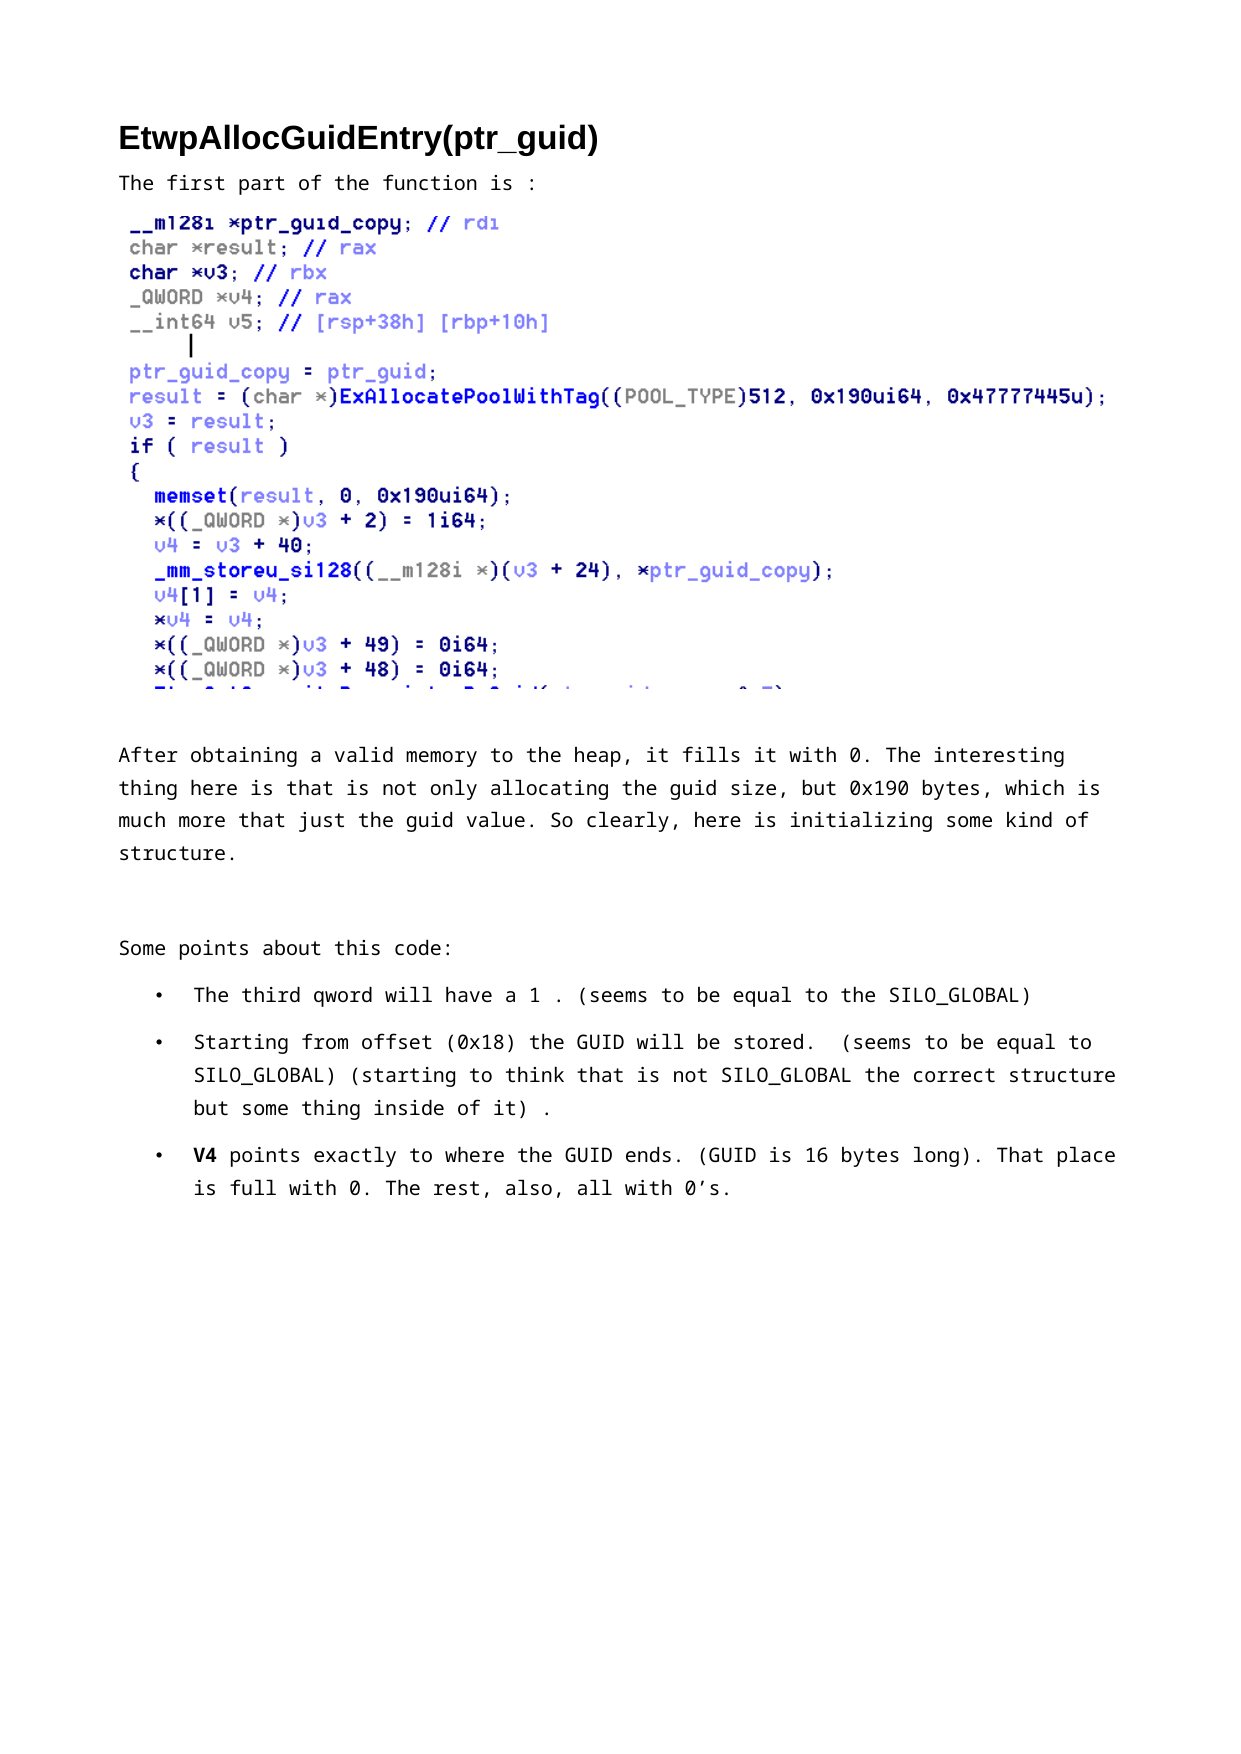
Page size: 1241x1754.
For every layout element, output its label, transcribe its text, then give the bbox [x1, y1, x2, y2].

list V4 points exactly to where the GUID ends. (GUID is 16 bytes long). That place is full with 0. The rest, also, all with 0’s. [156, 1141, 1122, 1201]
text The first part of the function is : [118, 169, 1122, 197]
text After obtaining a valid memory to the heap, it fills it with 0. The interesting thing here is that is not only allocating the guid size, but 0x190 bytes, which is much more that just the guid value. So clearly, here is initializing some kind of structure. [118, 741, 1122, 866]
text Some points about this code: [118, 933, 1122, 961]
picture [118, 216, 1123, 689]
subtitle EtwpAllocGuidEntry(ptr_guid) [118, 118, 1122, 157]
list The third qword will have a 1 . (seems to be equal to the SILO_GLOBAL) [156, 981, 1122, 1008]
list Starting from offset (0x18) the GUID will be stored. (seems to be equal to SILO_GLOBAL) (starting to think that is not SILO_GLOBAL the correct structure but some thing inside of it) . [156, 1028, 1122, 1121]
